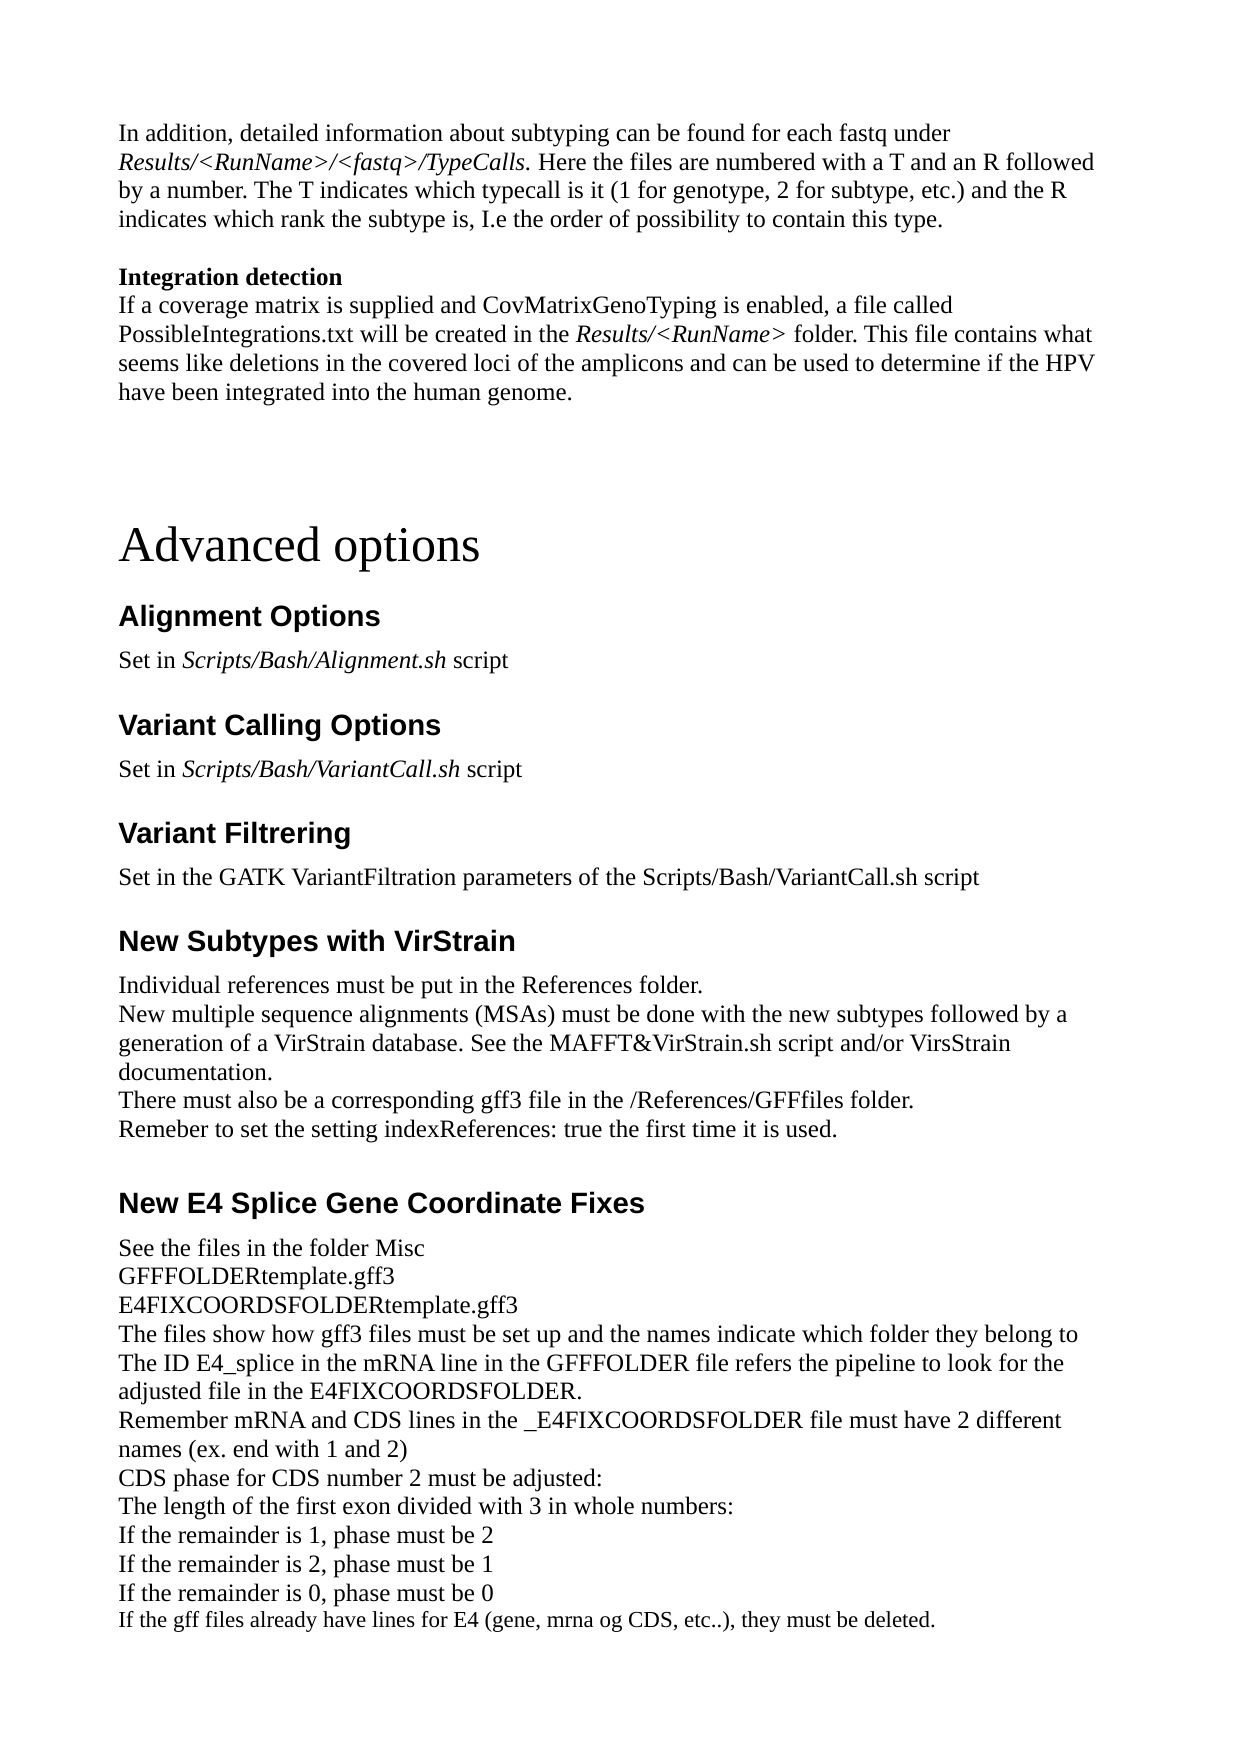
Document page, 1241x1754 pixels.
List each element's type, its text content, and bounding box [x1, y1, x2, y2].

text Individual references must be put in the References folder. [118, 971, 1122, 999]
text The files show how gff3 files must be set up and the names indicate which folder they belong to [118, 1319, 1122, 1348]
text The ID E4_splice in the mRNA line in the GFFFOLDER file refers the pipeline to look for the adjusted file in the E4FIXCOORDSFOLDER. Remember mRNA and CDS lines in the _E4FIXCOORDSFOLDER file must have 2 different names (ex. end with 1 and 2) [118, 1348, 1122, 1463]
text If the remainder is 0, phase must be 0 [118, 1578, 1122, 1606]
text The length of the first exon divided with 3 in whole numbers: [118, 1491, 1122, 1520]
text Integration detection [118, 262, 1122, 291]
subtitle Variant Filtrering [118, 816, 1122, 850]
text Set in Scripts/Bash/VariantCall.sh script [118, 754, 1122, 782]
text Set in the GATK VariantFiltration parameters of the Scripts/Bash/VariantCall.sh script [118, 862, 1122, 891]
text Remeber to set the setting indexReferences: true the first time it is used. [118, 1114, 1122, 1143]
text E4FIXCOORDSFOLDERtemplate.gff3 [118, 1290, 1122, 1319]
subtitle Variant Calling Options [118, 707, 1122, 741]
text See the files in the folder Misc GFFFOLDERtemplate.gff3 [118, 1233, 1122, 1290]
subtitle Advanced options [118, 514, 1122, 572]
subtitle New E4 Splice Gene Coordinate Fixes [118, 1186, 1122, 1220]
subtitle New Subtypes with VirStrain [118, 924, 1122, 958]
text If the remainder is 1, phase must be 2 [118, 1520, 1122, 1549]
text There must also be a corresponding gff3 file in the /References/GFFfiles folder. [118, 1086, 1122, 1114]
text New multiple sequence alignments (MSAs) must be done with the new subtypes followed by a generation of a VirStrain database. See the MAFFT&VirStrain.sh script and/or VirsStrain documentation. [118, 999, 1122, 1086]
text If a coverage matrix is supplied and CovMatrixGenoTyping is enabled, a file called PossibleIntegrations.txt will be created in the Results/<RunName> folder. This file contains what seems like deletions in the covered loci of the amplicons and can be used to determine if the HPV have been integrated into the human genome. [118, 291, 1122, 406]
text CDS phase for CDS number 2 must be adjusted: [118, 1463, 1122, 1491]
text If the gff files already have lines for E4 (gene, mrna og CDS, etc..), they must be deleted. [118, 1606, 1122, 1633]
subtitle Alignment Options [118, 599, 1122, 633]
text In addition, detailed information about subtyping can be found for each fastq under Results/<RunName>/<fastq>/TypeCalls. Here the files are numbered with a T and an R followed by a number. The T indicates which typecall is it (1 for genotype, 2 for subtype, etc.) and the R indicates which rank the subtype is, I.e the order of possibility to contain this type. [118, 118, 1122, 233]
text Set in Scripts/Bash/Alignment.sh script [118, 645, 1122, 674]
text If the remainder is 2, phase must be 1 [118, 1549, 1122, 1578]
